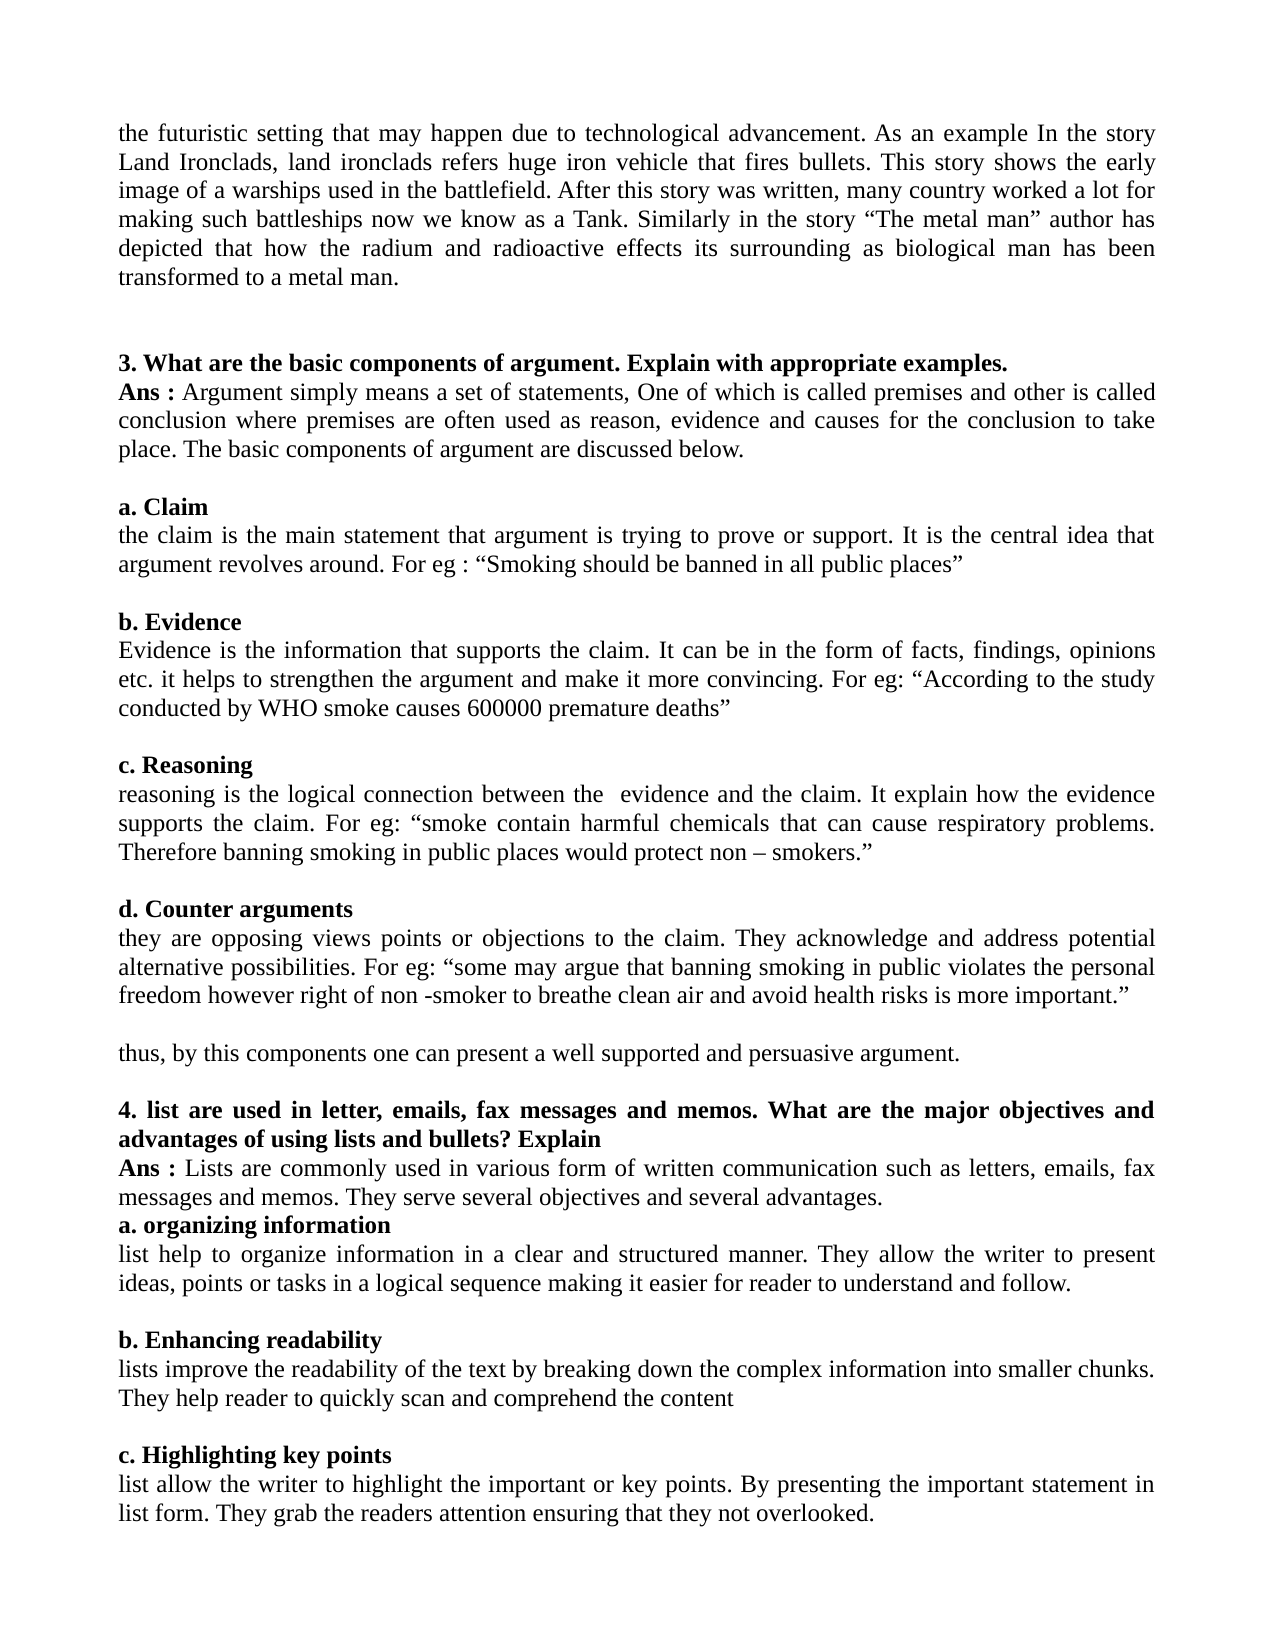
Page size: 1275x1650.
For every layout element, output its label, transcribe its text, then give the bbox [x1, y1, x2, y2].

text list help to organize information in a clear and structured manner. They allow the writer to present ideas, points or tasks in a logical sequence making it easier for reader to understand and follow. [118, 1239, 1157, 1297]
text the claim is the main statement that argument is trying to prove or support. It is the central idea that argument revolves around. For eg : “Smoking should be banned in all public places” [118, 521, 1157, 578]
text c. Highlighting key points [118, 1441, 1157, 1469]
text list allow the writer to highlight the important or key points. By presenting the important statement in list form. They grab the readers attention ensuring that they not overlooked. [118, 1469, 1157, 1527]
text thus, by this components one can present a well supported and persuasive argument. [118, 1038, 1157, 1067]
text Evidence is the information that supports the claim. It can be in the form of facts, findings, opinions etc. it helps to strengthen the argument and make it more convincing. For eg: “According to the study conducted by WHO smoke causes 600000 premature deaths” [118, 636, 1157, 722]
text the futuristic setting that may happen due to technological advancement. As an example In the story Land Ironclads, land ironclads refers huge iron vehicle that fires bullets. This story shows the early image of a warships used in the battlefield. After this story was written, many country worked a lot for making such battleships now we know as a Tank. Similarly in the story “The metal man” author has depicted that how the radium and radioactive effects its surrounding as biological man has been transformed to a metal man. [118, 118, 1157, 291]
text c. Reasoning [118, 751, 1157, 779]
text they are opposing views points or objections to the claim. They acknowledge and address potential alternative possibilities. For eg: “some may argue that banning smoking in public violates the personal freedom however right of non -smoker to breathe clean air and avoid health risks is more important.” [118, 923, 1157, 1009]
text Ans : Argument simply means a set of statements, One of which is called premises and other is called conclusion where premises are often used as reason, evidence and causes for the conclusion to take place. The basic components of argument are discussed below. [118, 377, 1157, 463]
text reasoning is the logical connection between the evidence and the claim. It explain how the evidence supports the claim. For eg: “smoke contain harmful chemicals that can cause respiratory problems. Therefore banning smoking in public places would protect non – smokers.” [118, 779, 1157, 866]
text Ans : Lists are commonly used in various form of written communication such as letters, emails, fax messages and memos. They serve several objectives and several advantages. [118, 1153, 1157, 1211]
text 3. What are the basic components of argument. Explain with appropriate examples. [118, 348, 1157, 377]
text 4. list are used in letter, emails, fax messages and memos. What are the major objectives and advantages of using lists and bullets? Explain [118, 1096, 1157, 1153]
text b. Enhancing readability [118, 1326, 1157, 1354]
text lists improve the readability of the text by breaking down the complex information into smaller chunks. They help reader to quickly scan and comprehend the content [118, 1354, 1157, 1412]
text a. organizing information [118, 1211, 1157, 1239]
text a. Claim [118, 492, 1157, 521]
text d. Counter arguments [118, 894, 1157, 923]
text b. Evidence [118, 607, 1157, 636]
